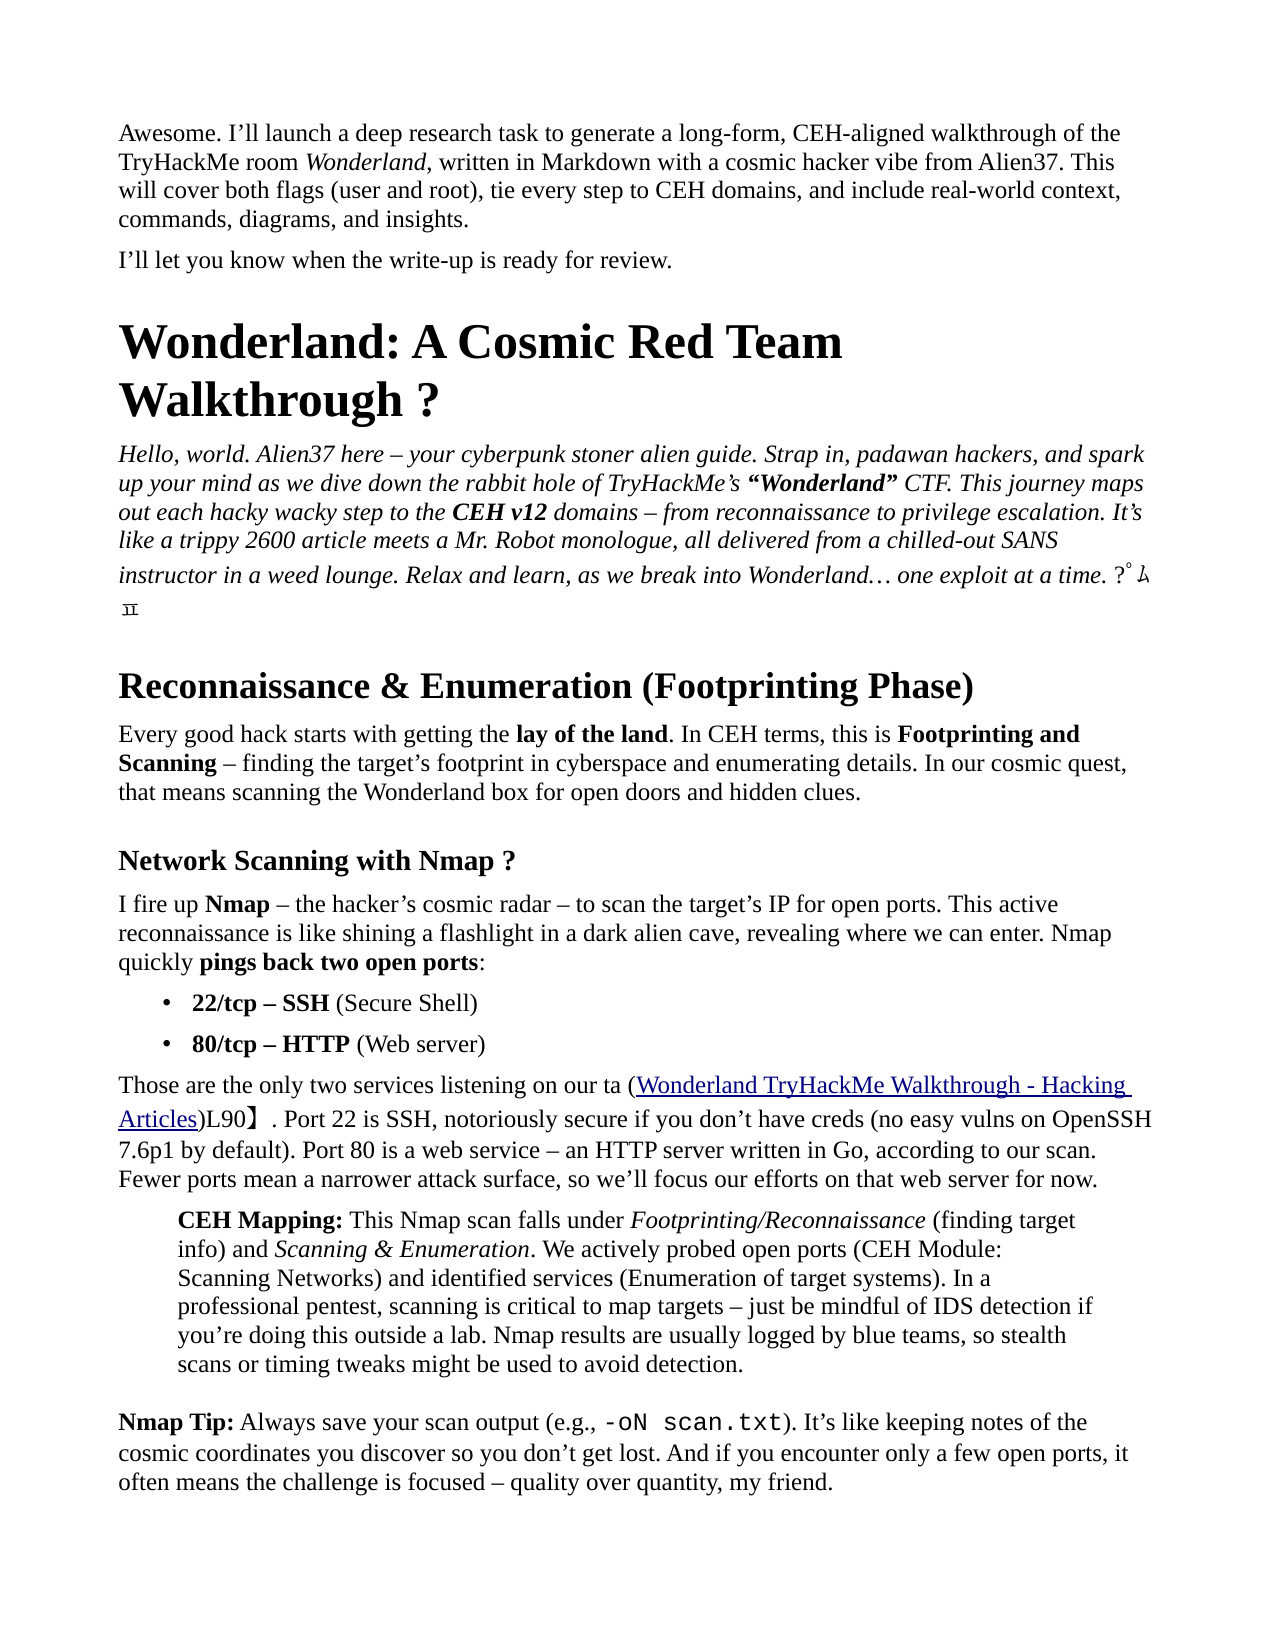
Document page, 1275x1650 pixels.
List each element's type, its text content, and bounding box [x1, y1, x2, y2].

text Hello, world. Alien37 here – your cyberpunk stoner alien guide. Strap in, padawan hackers, and spark up your mind as we dive down the rabbit hole of TryHackMe’s “Wonderland” CTF. This journey maps out each hacky wacky step to the CEH v12 domains – from reconnaissance to privilege escalation. It’s like a trippy 2600 article meets a Mr. Robot monologue, all delivered from a chilled-out SANS instructor in a weed lounge. Relax and learn, as we break into Wonderland… one exploit at a time. ?￰ﾟﾑﾽ [118, 439, 1157, 626]
list 80/tcp – HTTP (Web server) [162, 1029, 1157, 1058]
subtitle Network Scanning with Nmap ? [118, 843, 1157, 877]
text I’ll let you know when the write-up is ready for review. [118, 246, 1157, 274]
subtitle Reconnaissance & Enumeration (Footprinting Phase) [118, 664, 1157, 707]
subtitle Wonderland: A Cosmic Red Team Walkthrough ? [118, 312, 1157, 427]
text Every good hack starts with getting the lay of the land. In CEH terms, this is Footprinting and Scanning – finding the target’s footprint in cyberspace and enumerating details. In our cosmic quest, that means scanning the Wonderland box for open doors and hidden clues. [118, 719, 1157, 806]
text Nmap Tip: Always save your scan output (e.g., -oN scan.txt). It’s like keeping notes of the cosmic coordinates you discover so you don’t get lost. And if you encounter only a few open ports, it often means the challenge is focused – quality over quantity, my friend. [118, 1407, 1157, 1495]
list 22/tcp – SSH (Secure Shell) [162, 988, 1157, 1017]
text Those are the only two services listening on our ta (Wonderland TryHackMe Walkthrough - Hacking Articles)L90】. Port 22 is SSH, notoriously secure if you don’t have creds (no easy vulns on OpenSSH 7.6p1 by default). Port 80 is a web service – an HTTP server written in Go, according to our scan. Fewer ports mean a narrower attack surface, so we’ll focus our efforts on that web server for now. [118, 1070, 1157, 1193]
text CEH Mapping: This Nmap scan falls under Footprinting/Reconnaissance (finding target info) and Scanning & Enumeration. We actively probed open ports (CEH Module: Scanning Networks) and identified services (Enumeration of target systems). In a professional pentest, scanning is critical to map targets – just be mindful of IDS detection if you’re doing this outside a lab. Nmap results are usually logged by blue teams, so stealth scans or timing tweaks might be used to avoid detection. [177, 1205, 1098, 1378]
text I fire up Nmap – the hacker’s cosmic radar – to scan the target’s IP for open ports. This active reconnaissance is like shining a flashlight in a dark alien cave, revealing where we can enter. Nmap quickly pings back two open ports: [118, 889, 1157, 975]
text Awesome. I’ll launch a deep research task to generate a long-form, CEH-aligned walkthrough of the TryHackMe room Wonderland, written in Markdown with a cosmic hacker vibe from Alien37. This will cover both flags (user and root), tie every step to CEH domains, and include real-world context, commands, diagrams, and insights. [118, 118, 1157, 233]
